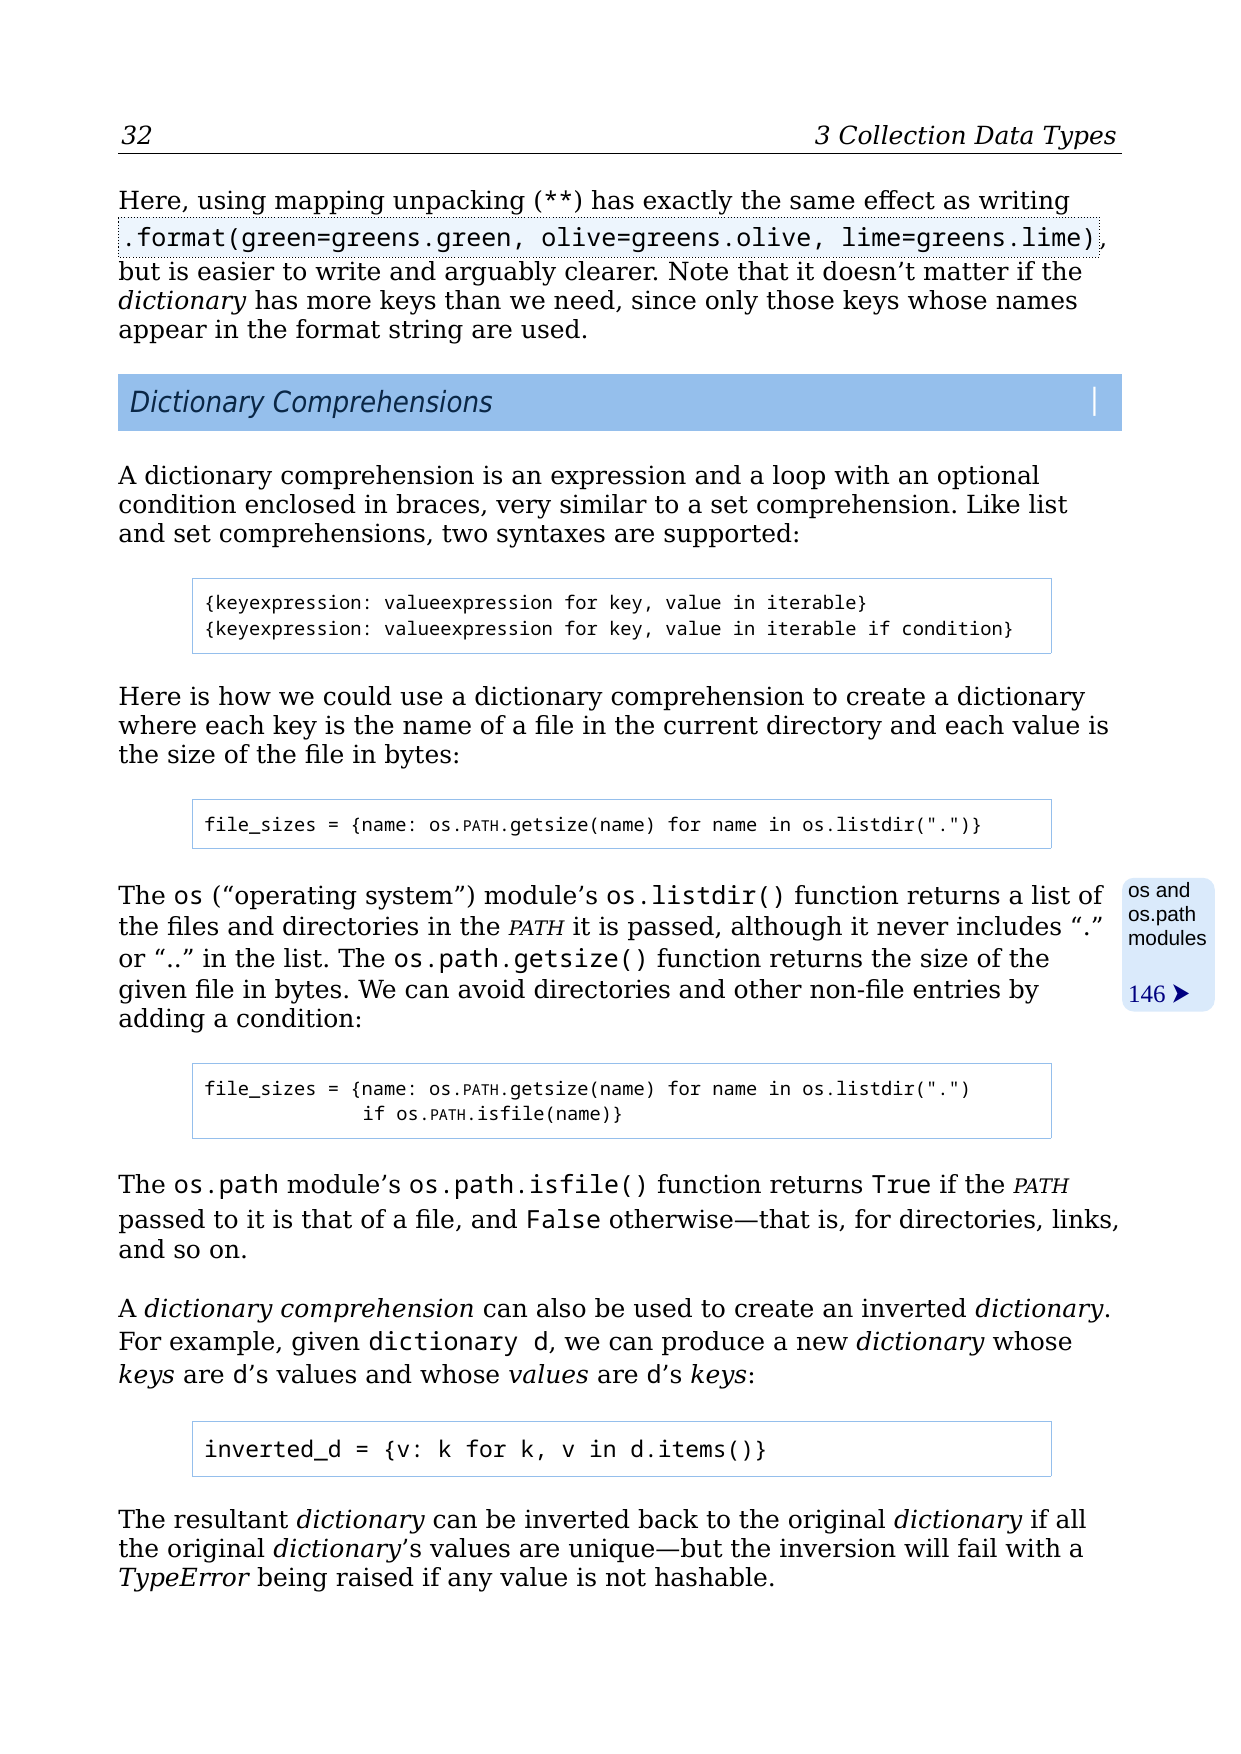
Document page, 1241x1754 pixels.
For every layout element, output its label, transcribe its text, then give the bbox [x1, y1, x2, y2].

text inverted_d = {v: k for k, v in d.items()} [193, 1422, 1051, 1476]
text The resultant dictionary can be inverted back to the original dictionary if all the original dictionary’s values are unique—but the inversion will fail with a TypeError being raised if any value is not hashable. [118, 1505, 1122, 1593]
text The os.path module’s os.path.isfile() function returns True if the path passed to it is that of a file, and False otherwise—that is, for directories, links, and so on. [118, 1167, 1122, 1264]
text if os.path.isfile(name)} [193, 1088, 1051, 1138]
text Here, using mapping unpacking (**) has exactly the same effect as writing .format(green=greens.green, olive=greens.olive, lime=greens.lime), but is easier to write and arguably clearer. Note that it doesn’t matter if the dictionary has more keys than we need, since only those keys whose names appear in the format string are used. [118, 183, 1122, 344]
text {keyexpression: valueexpression for key, value in iterable} [193, 579, 1051, 603]
text | [1081, 383, 1098, 417]
text file_sizes = {name: os.path.getsize(name) for name in os.listdir(".") [193, 1064, 1051, 1088]
text {keyexpression: valueexpression for key, value in iterable if condition} [193, 603, 1051, 653]
text A dictionary comprehension can also be used to create an inverted dictionary. For example, given dictionary d, we can produce a new dictionary whose keys are d’s values and whose values are d’s keys: [118, 1294, 1122, 1391]
text file_sizes = {name: os.path.getsize(name) for name in os.listdir(".")} [193, 800, 1051, 848]
subtitle Dictionary Comprehensions [118, 374, 1122, 431]
text Here is how we could use a dictionary comprehension to create a dictionary where each key is the name of a file in the current directory and each value is the size of the file in bytes: [118, 682, 1122, 769]
text The os (“operating system”) module’s os.listdir() function returns a list of the files and directories in the path it is passed, although it never includes “.” or “..” in the list. The os.path.getsize() function returns the size of the given file in bytes. We can avoid directories and other non-file entries by adding a condition: [118, 878, 1122, 1033]
text A dictionary comprehension is an expression and a loop with an optional condition enclosed in braces, very similar to a set comprehension. Like list and set comprehensions, two syntaxes are supported: [118, 461, 1122, 548]
